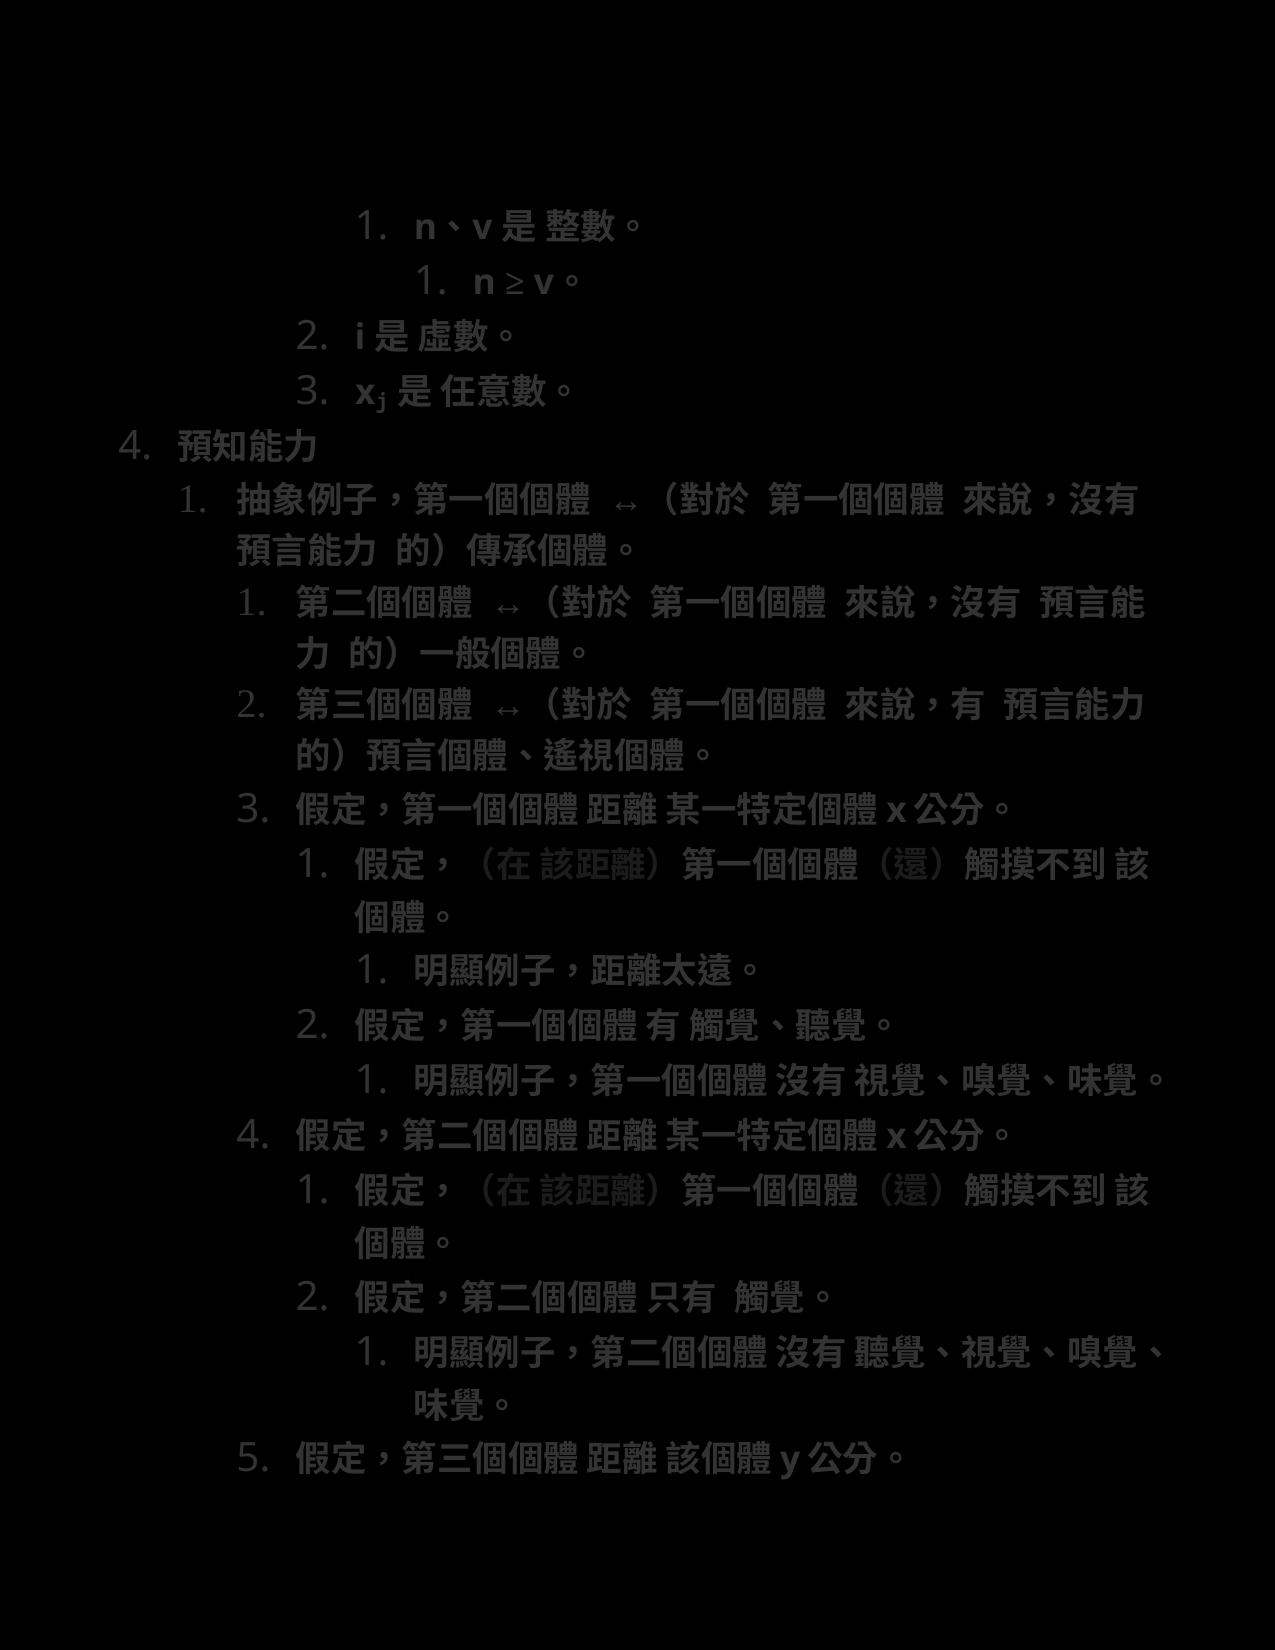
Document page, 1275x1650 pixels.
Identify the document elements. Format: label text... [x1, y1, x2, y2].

list i 是 虛數。 [295, 306, 1157, 361]
list 假定，第一個個體 距離 某一特定個體 x公分。 [236, 779, 1157, 834]
list 明顯例子，第二個個體 沒有 聽覺、視覺、嗅覺、味覺。 [354, 1322, 1157, 1428]
list xj 是 任意數。 [295, 361, 1157, 416]
list 假定，第一個個體 有 觸覺、聽覺。 [295, 995, 1157, 1051]
list 假定，第二個個體 只有 觸覺。 [295, 1267, 1157, 1322]
list 抽象例子，第一個個體 ↔（對於 第一個個體 來說，沒有 預言能力 的）傳承個體。 [177, 471, 1157, 574]
list 假定，第二個個體 距離 某一特定個體 x公分。 [236, 1106, 1157, 1161]
list 明顯例子，距離太遠。 [354, 940, 1157, 995]
list n、v 是 整數。 [354, 196, 1157, 251]
list 假定，第三個個體 距離 該個體 y公分。 [236, 1428, 1157, 1484]
list 第二個個體 ↔（對於 第一個個體 來說，沒有 預言能力 的）一般個體。 [236, 574, 1157, 676]
list 第三個個體 ↔（對於 第一個個體 來說，有 預言能力 的）預言個體、遙視個體。 [236, 676, 1157, 779]
list 明顯例子，第一個個體 沒有 視覺、嗅覺、味覺。 [354, 1051, 1157, 1106]
list 假定，（在 該距離）第一個個體（還）觸摸不到 該個體。 [295, 1161, 1157, 1267]
list 假定，（在 該距離）第一個個體（還）觸摸不到 該個體。 [295, 834, 1157, 940]
list 預知能力 [118, 416, 1157, 471]
list n ≥ v。 [413, 251, 1157, 306]
